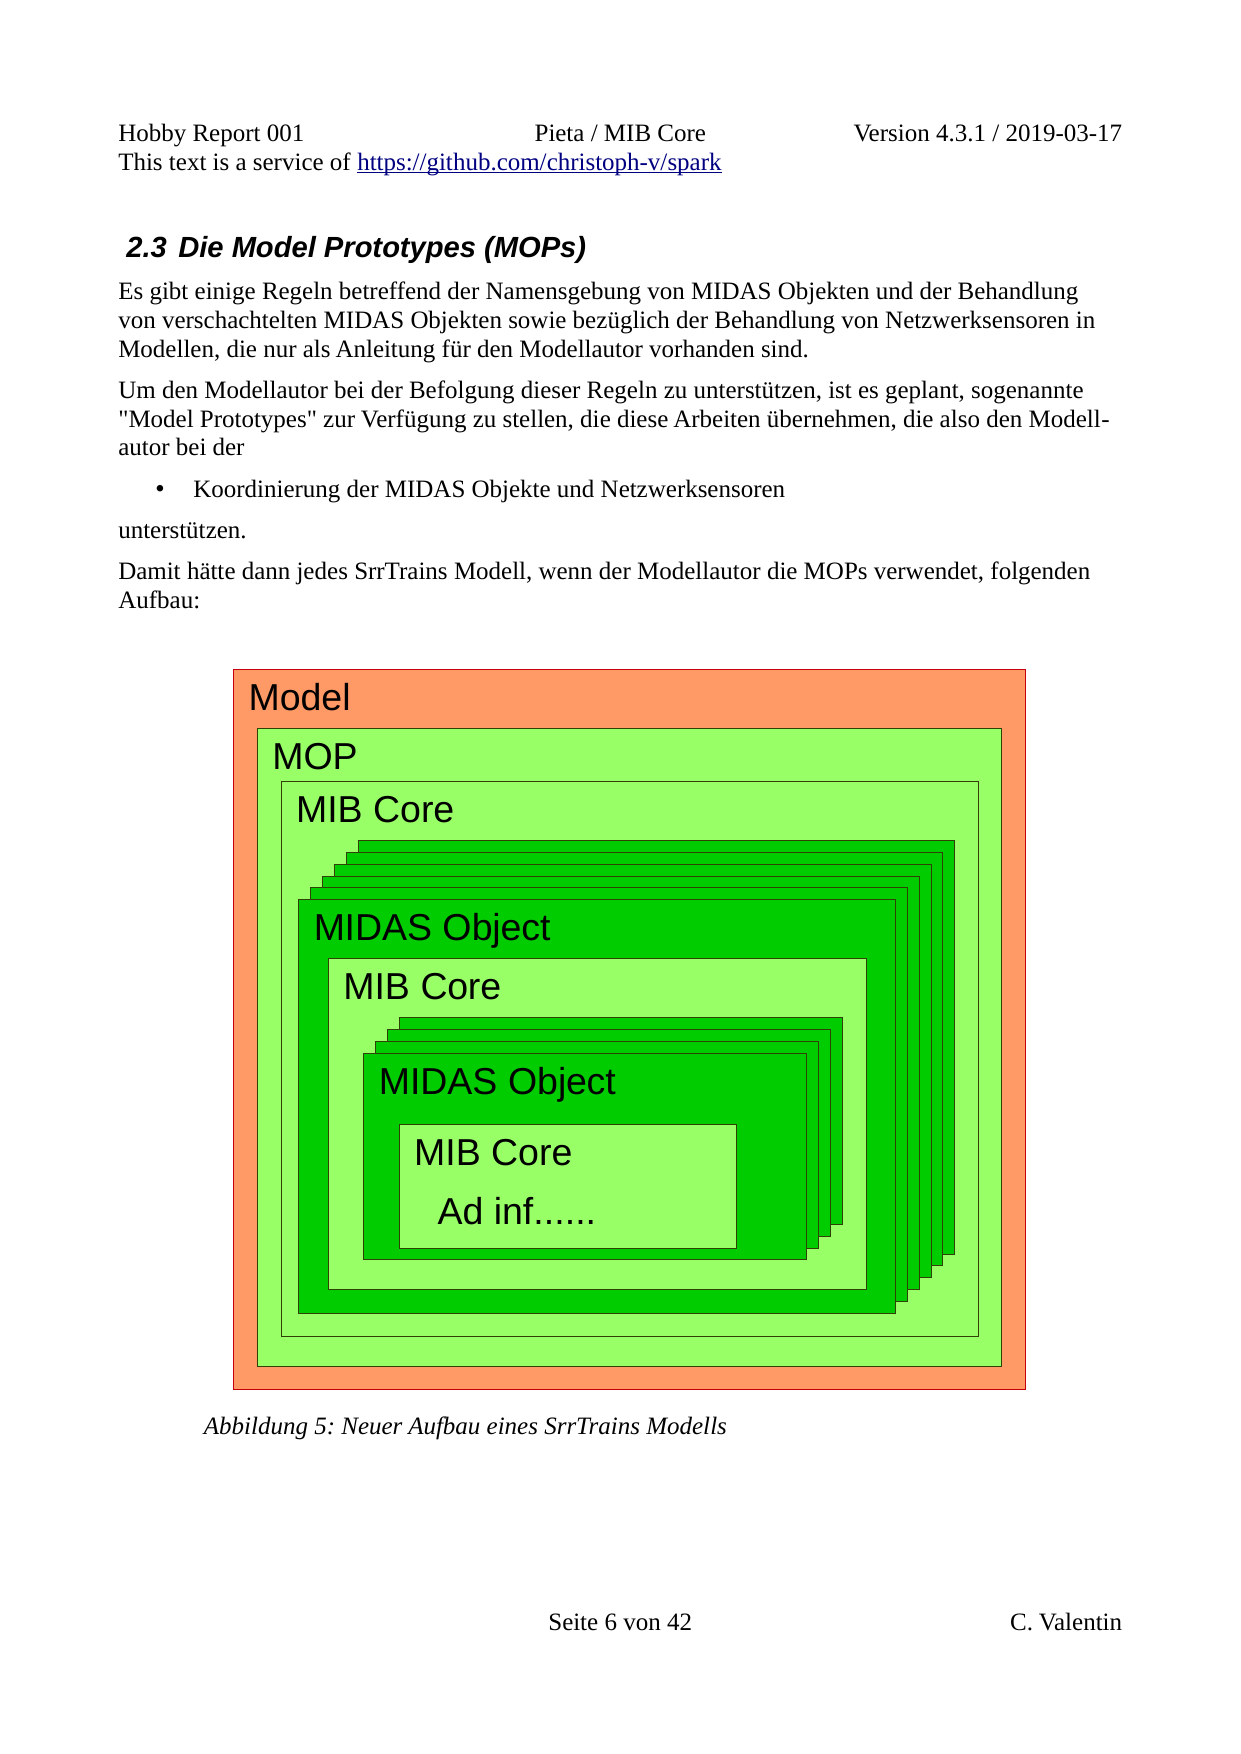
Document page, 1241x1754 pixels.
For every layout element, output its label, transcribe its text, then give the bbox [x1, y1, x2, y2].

text Abbildung 5: Neuer Aufbau eines SrrTrains Modells [204, 639, 1037, 1440]
text Es gibt einige Regeln betreffend der Namensgebung von MIDAS Objekten und der Behandlung von verschachtelten MIDAS Objekten sowie bezüglich der Behandlung von Netzwerksensoren in Modellen, die nur als Anleitung für den Modellautor vorhanden sind. [118, 276, 1122, 362]
subtitle Die Model Prototypes (MOPs) [118, 230, 1122, 264]
text unterstützen. [118, 515, 1122, 544]
text Um den Modellautor bei der Befolgung dieser Regeln zu unterstützen, ist es geplant, sogenannte "Model Prototypes" zur Verfügung zu stellen, die diese Arbeiten übernehmen, die also den Modell­autor bei der [118, 375, 1122, 461]
list Koordinierung der MIDAS Objekte und Netzwerksensoren [156, 474, 1122, 502]
text Damit hätte dann jedes SrrTrains Modell, wenn der Modellautor die MOPs verwendet, folgenden Aufbau: [118, 556, 1122, 614]
